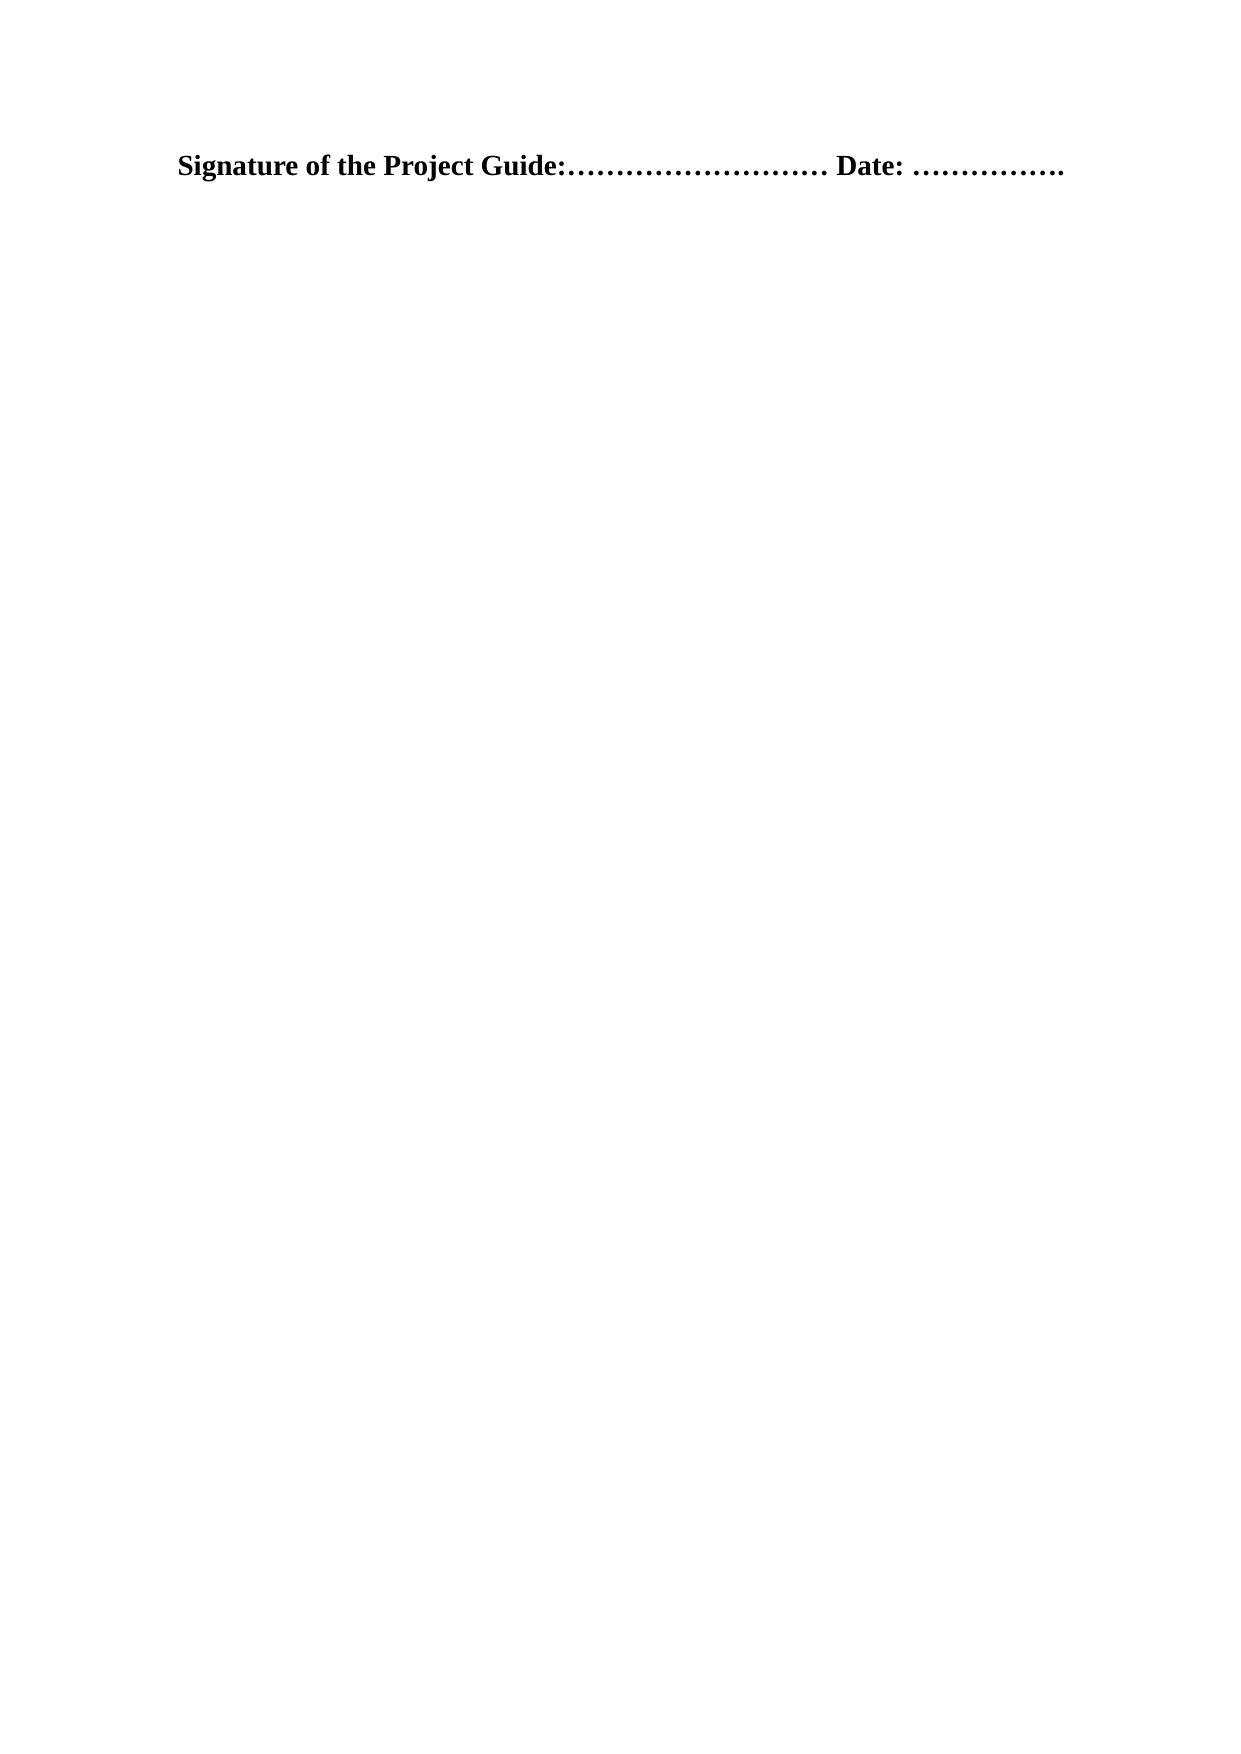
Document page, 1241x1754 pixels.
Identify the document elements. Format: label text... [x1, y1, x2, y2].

text Signature of the Project Guide:……………………… Date: ……………. [177, 148, 1122, 215]
